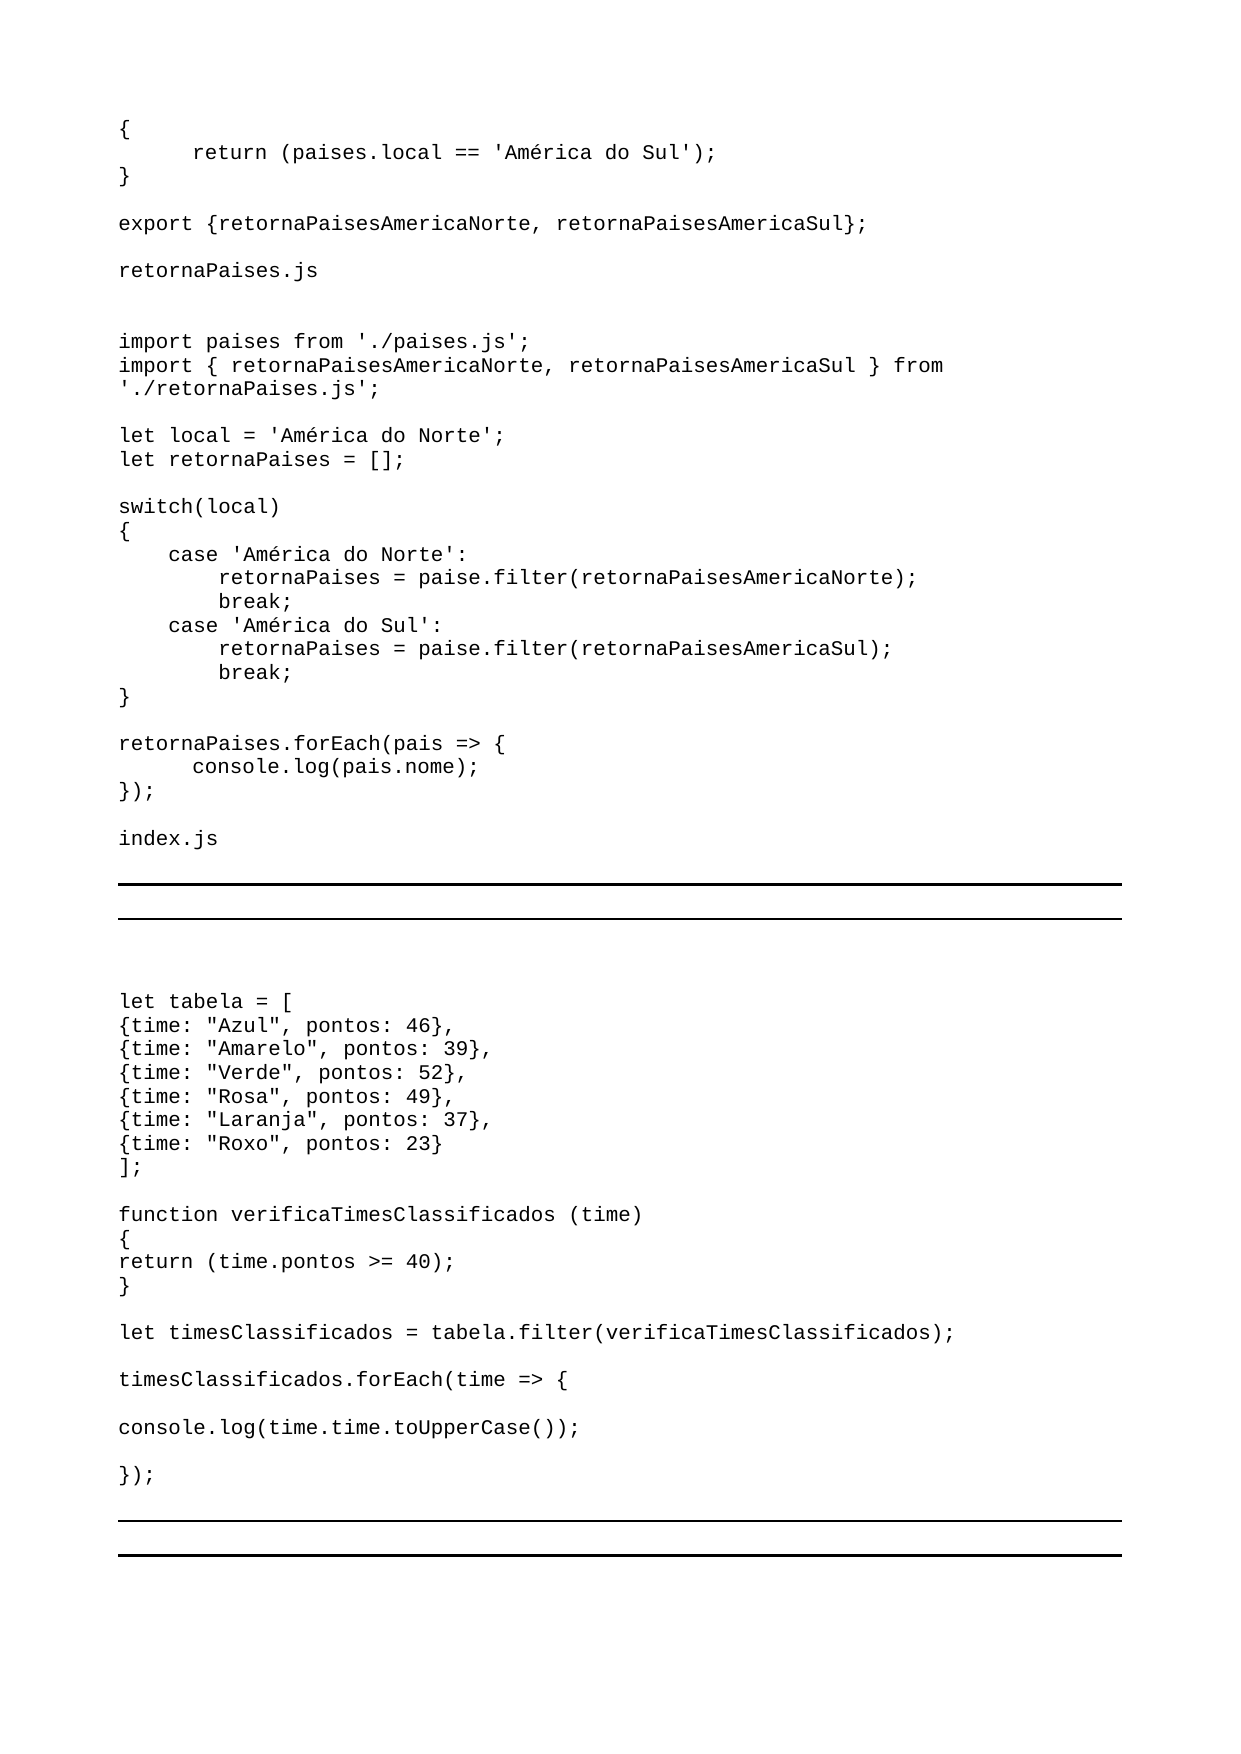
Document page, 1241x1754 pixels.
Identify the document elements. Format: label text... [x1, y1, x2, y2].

text case 'América do Norte': [118, 544, 1122, 567]
text switch(local) [118, 496, 1122, 520]
text timesClassificados.forEach(time => { [118, 1369, 1122, 1393]
text let timesClassificados = tabela.filter(verificaTimesClassificados); [118, 1322, 1122, 1346]
text import { retornaPaisesAmericaNorte, retornaPaisesAmericaSul } from './retornaPaises.js'; [118, 354, 1122, 402]
text function verificaTimesClassificados (time) [118, 1204, 1122, 1227]
text let local = 'América do Norte'; [118, 426, 1122, 449]
text break; [118, 662, 1122, 686]
text { [118, 1227, 1122, 1251]
text } [118, 165, 1122, 189]
text } [118, 686, 1122, 709]
text break; [118, 591, 1122, 615]
text }); [118, 780, 1122, 804]
text }); [118, 1464, 1122, 1488]
text console.log(time.time.toUpperCase()); [118, 1417, 1122, 1440]
text return (time.pontos >= 40); [118, 1251, 1122, 1275]
text retornaPaises = paise.filter(retornaPaisesAmericaSul); [118, 638, 1122, 662]
text retornaPaises.js [118, 260, 1122, 284]
text import paises from './paises.js'; [118, 331, 1122, 354]
text case 'América do Sul': [118, 615, 1122, 638]
text let tabela = [ [118, 991, 1122, 1015]
text { [118, 520, 1122, 544]
text {time: "Amarelo", pontos: 39}, [118, 1038, 1122, 1062]
text {time: "Azul", pontos: 46}, [118, 1015, 1122, 1038]
text retornaPaises = paise.filter(retornaPaisesAmericaNorte); [118, 567, 1122, 591]
text {time: "Rosa", pontos: 49}, [118, 1086, 1122, 1109]
text return (paises.local == 'América do Sul'); [118, 142, 1122, 165]
text {time: "Laranja", pontos: 37}, [118, 1109, 1122, 1133]
text { [118, 118, 1122, 142]
text {time: "Verde", pontos: 52}, [118, 1062, 1122, 1086]
text export {retornaPaisesAmericaNorte, retornaPaisesAmericaSul}; [118, 213, 1122, 236]
text retornaPaises.forEach(pais => { [118, 733, 1122, 757]
text console.log(pais.nome); [118, 757, 1122, 780]
text {time: "Roxo", pontos: 23} [118, 1133, 1122, 1157]
text } [118, 1275, 1122, 1298]
text ]; [118, 1157, 1122, 1180]
text index.js [118, 827, 1122, 851]
text let retornaPaises = []; [118, 449, 1122, 473]
